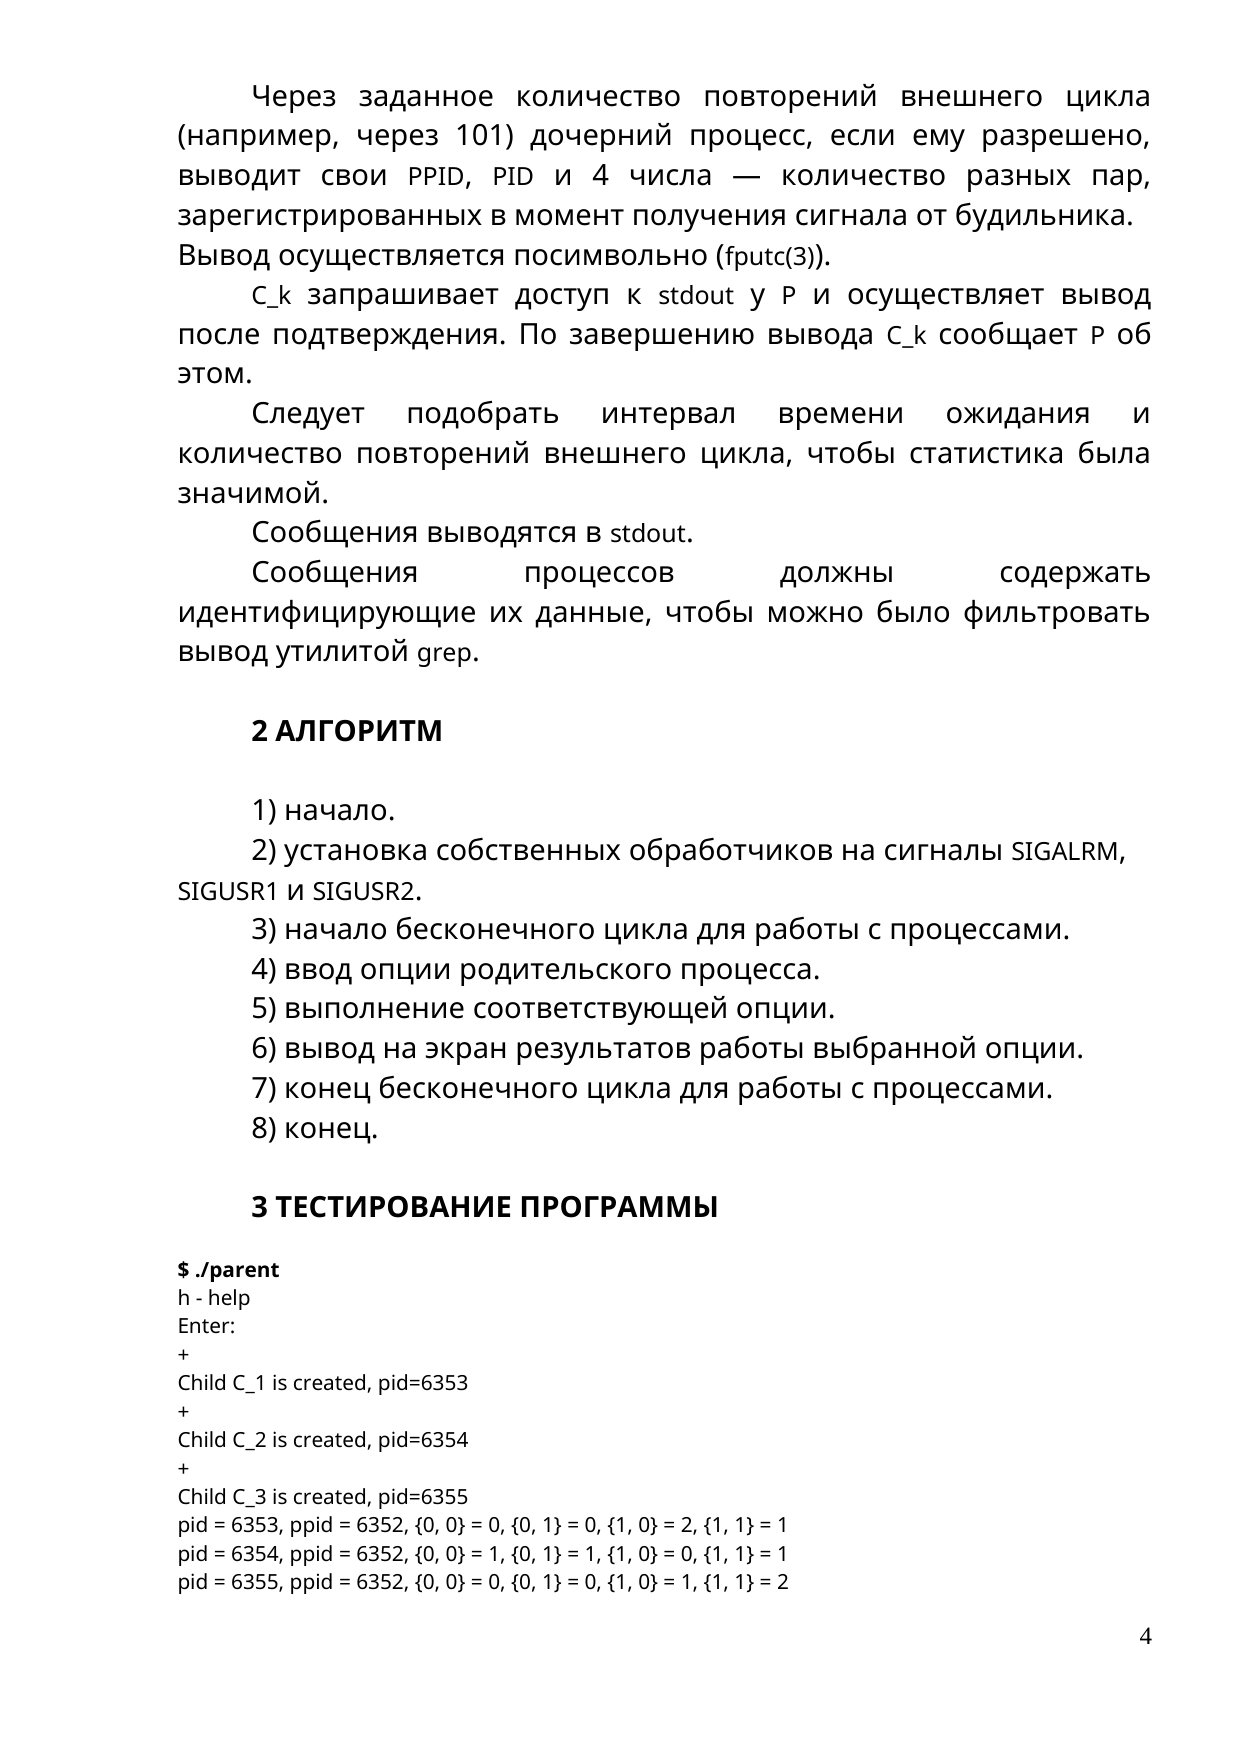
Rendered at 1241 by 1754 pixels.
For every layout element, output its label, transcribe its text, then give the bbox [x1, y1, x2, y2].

text 2) установка собственных обработчиков на сигналы SIGALRM, SIGUSR1 и SIGUSR2. [177, 829, 1143, 908]
text 3 ТЕСТИРОВАНИЕ ПРОГРАММЫ [177, 1186, 1143, 1226]
text pid = 6353, ppid = 6352, {0, 0} = 0, {0, 1} = 0, {1, 0} = 2, {1, 1} = 1 [177, 1511, 1143, 1539]
text Enter: [177, 1312, 1143, 1340]
text 2 АЛГОРИТМ [177, 710, 1143, 750]
text 1) начало. [177, 789, 1143, 829]
text + [177, 1340, 1143, 1368]
text 4) ввод опции родительского процесса. [177, 948, 1143, 988]
text Child C_2 is created, pid=6354 [177, 1425, 1143, 1454]
text C_k запрашивает доступ к stdout у P и осуществляет вывод после подтверждения. По завершению вывода C_k сообщает P об этом. [177, 273, 1152, 392]
text Сообщения процессов должны содержать идентифицирующие их данные, чтобы можно было фильтровать вывод утилитой grep. [177, 551, 1152, 670]
text + [177, 1454, 1143, 1482]
text 3) начало бесконечного цикла для работы с процессами. [177, 908, 1143, 948]
text 5) выполнение соответствующей опции. [177, 988, 1143, 1027]
text pid = 6355, ppid = 6352, {0, 0} = 0, {0, 1} = 0, {1, 0} = 1, {1, 1} = 2 [177, 1567, 1143, 1596]
text 6) вывод на экран результатов работы выбранной опции. [177, 1027, 1143, 1067]
text $ ./parent [177, 1255, 1143, 1283]
text 7) конец бесконечного цикла для работы с процессами. [177, 1067, 1143, 1107]
text h - help [177, 1283, 1143, 1312]
text Вывод осуществляется посимвольно (fputc(3)). [177, 234, 1152, 273]
text Через заданное количество повторений внешнего цикла (например, через 101) дочерний процесс, если ему разрешено, выводит свои PPID, PID и 4 числа — количество разных пар, зарегистрированных в момент получения сигнала от будильника. [177, 75, 1152, 234]
text pid = 6354, ppid = 6352, {0, 0} = 1, {0, 1} = 1, {1, 0} = 0, {1, 1} = 1 [177, 1539, 1143, 1567]
text Child C_3 is created, pid=6355 [177, 1482, 1143, 1511]
text + [177, 1397, 1143, 1425]
text Следует подобрать интервал времени ожидания и количество повторений внешнего цикла, чтобы статистика была значимой. [177, 392, 1152, 512]
text 8) конец. [177, 1107, 1143, 1147]
text Child C_1 is created, pid=6353 [177, 1368, 1143, 1397]
text Сообщения выводятся в stdout. [177, 512, 1152, 551]
